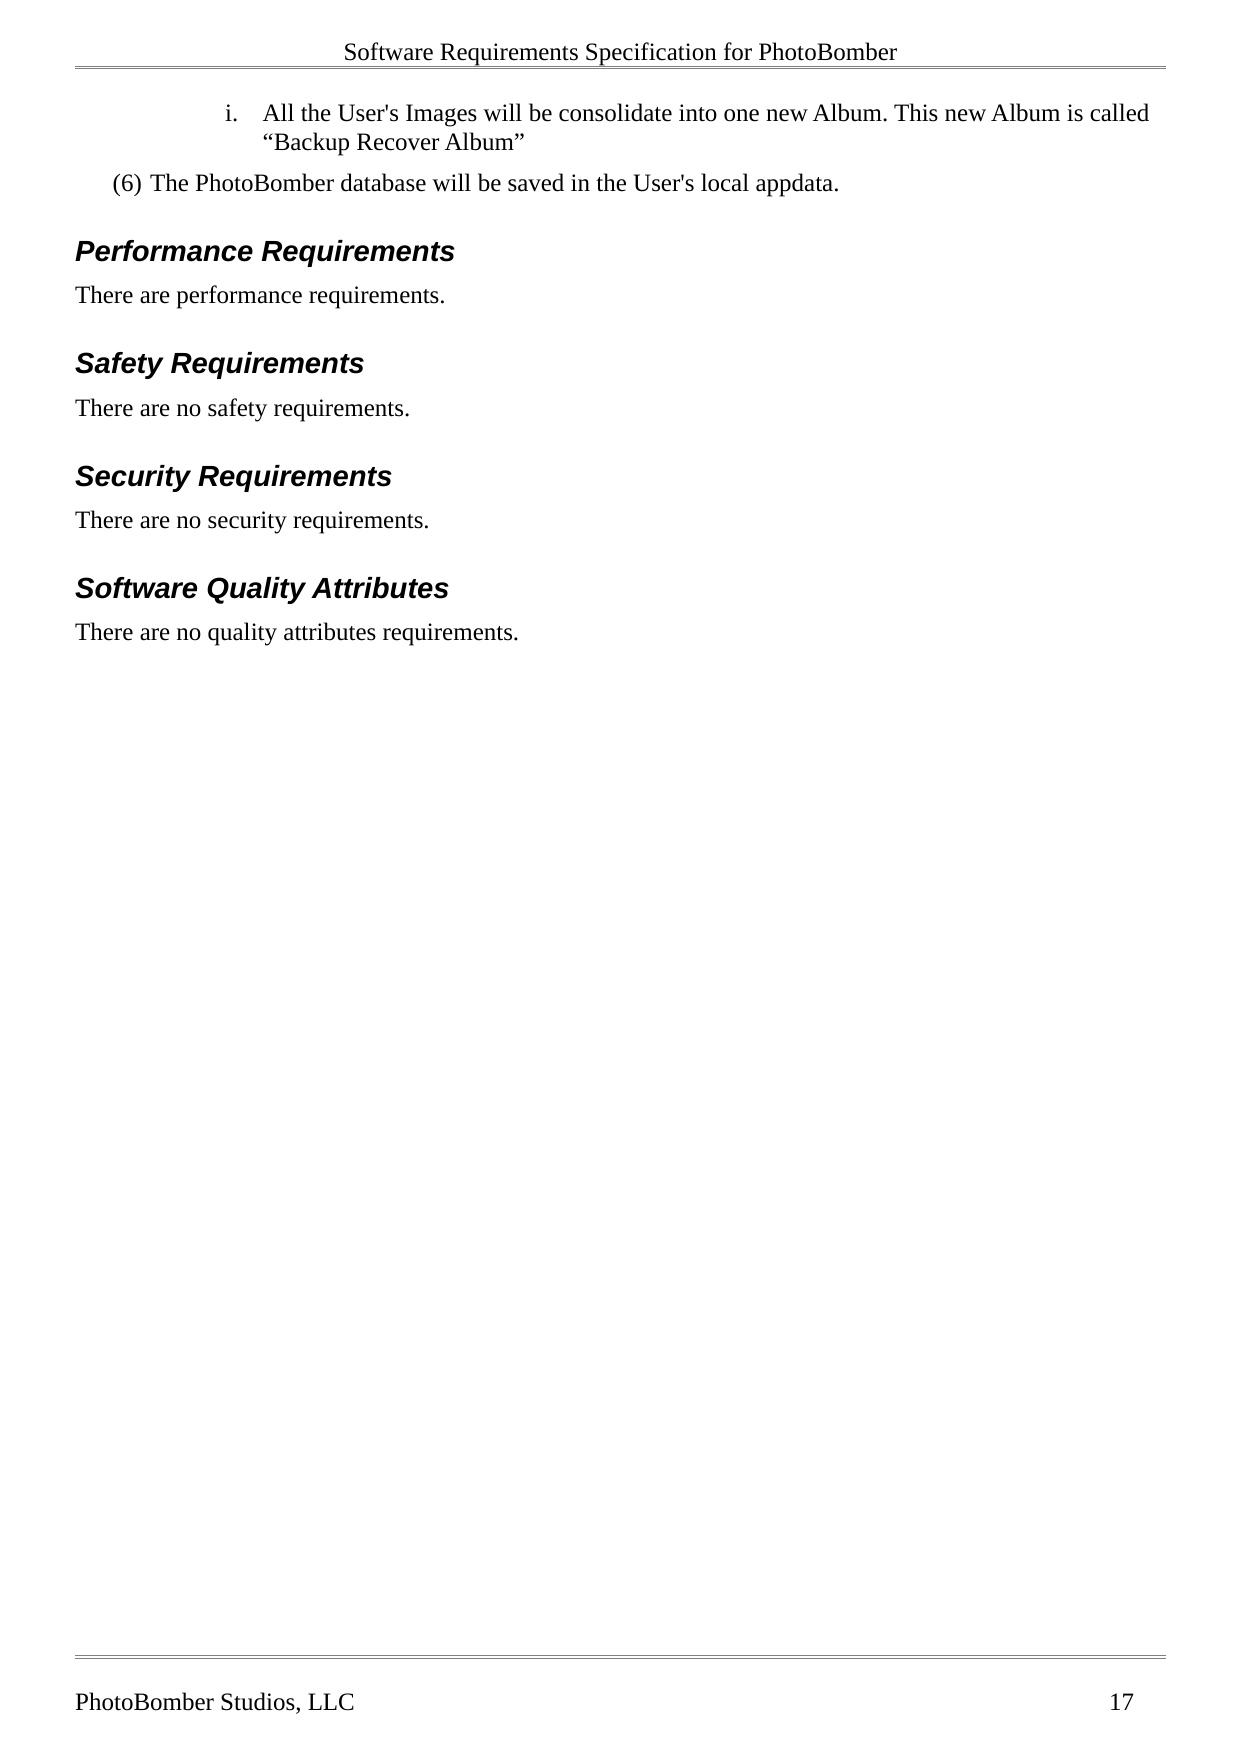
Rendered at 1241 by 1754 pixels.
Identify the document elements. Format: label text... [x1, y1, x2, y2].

list The PhotoBomber database will be saved in the User's local appdata. [112, 168, 1166, 197]
text There are performance requirements. [75, 280, 1166, 309]
text There are no security requirements. [75, 505, 1166, 534]
list All the User's Images will be consolidate into one new Album. This new Album is called “Backup Recover Album” [225, 98, 1166, 156]
subtitle Software Quality Attributes [75, 571, 1166, 605]
subtitle Performance Requirements [75, 234, 1166, 268]
text There are no quality attributes requirements. [75, 617, 1166, 646]
text There are no safety requirements. [75, 393, 1166, 421]
subtitle Safety Requirements [75, 347, 1166, 380]
subtitle Security Requirements [75, 459, 1166, 492]
